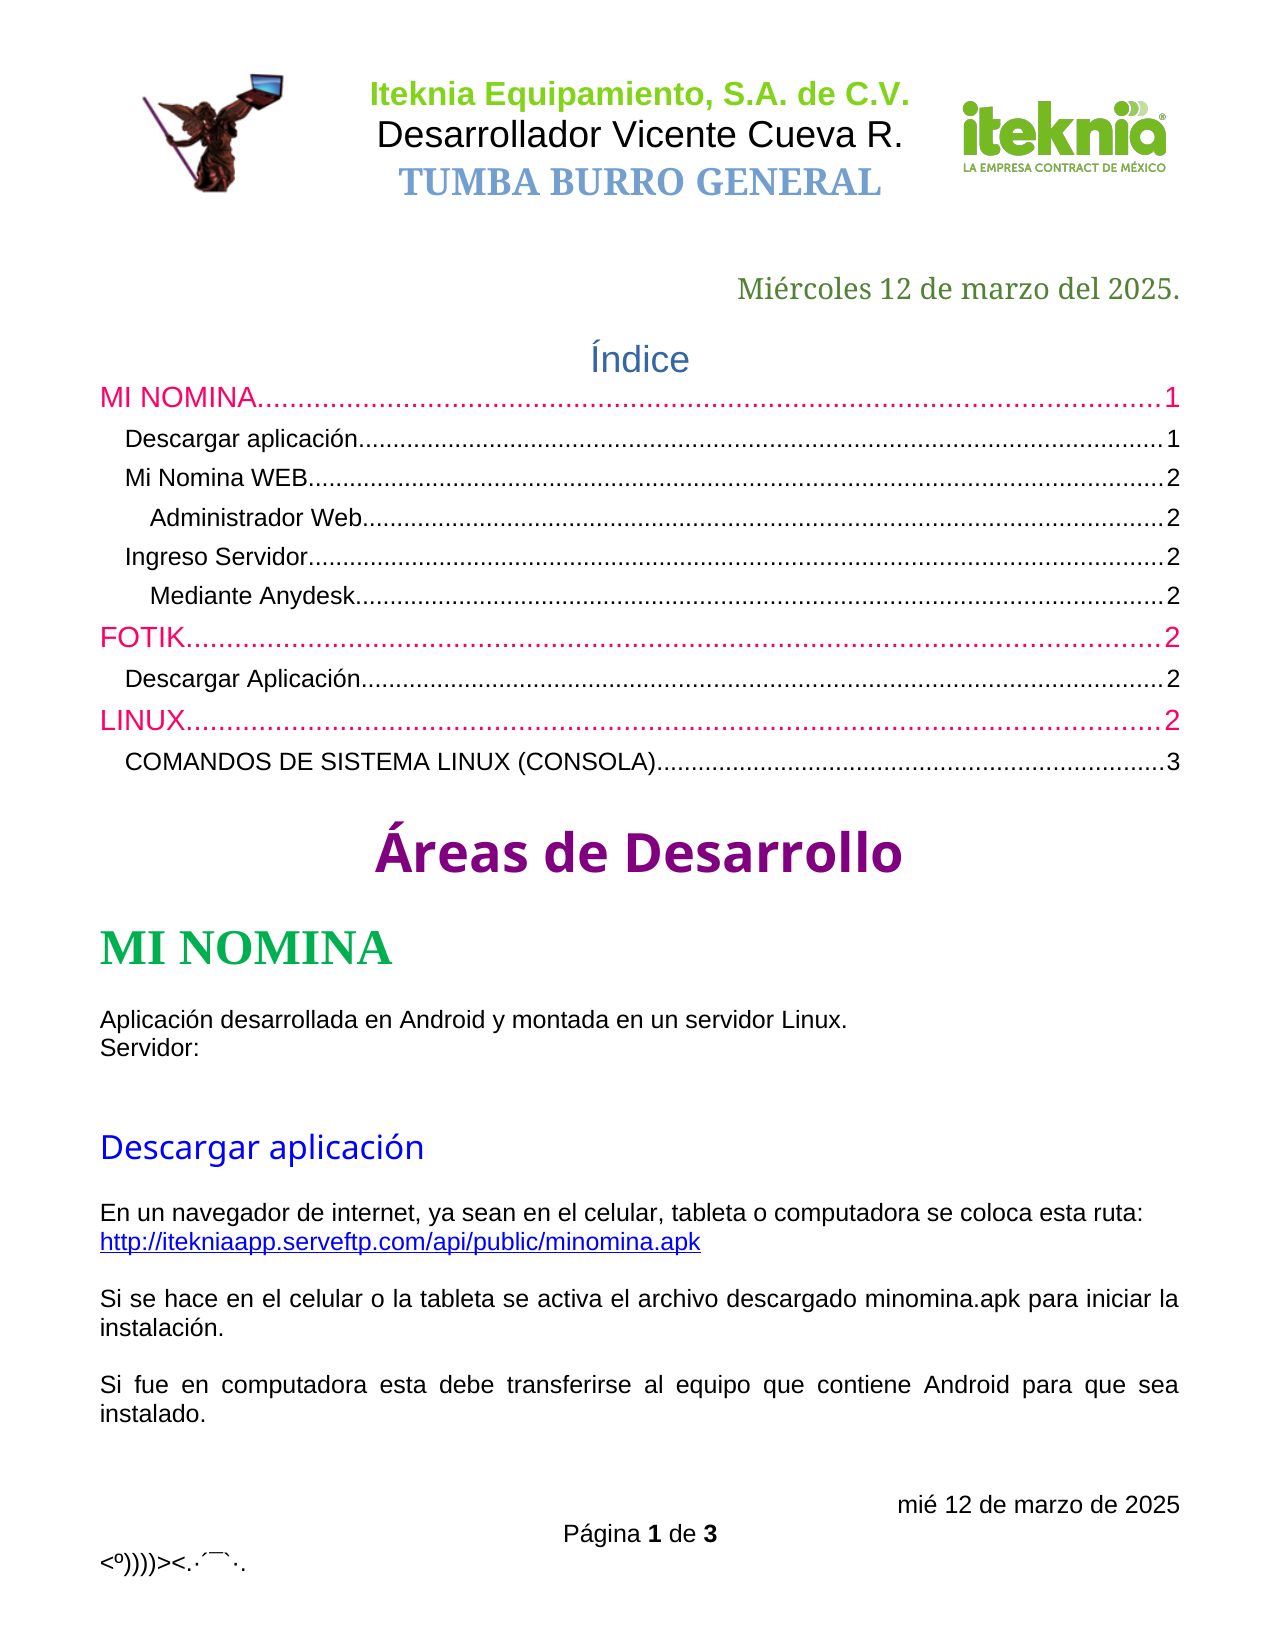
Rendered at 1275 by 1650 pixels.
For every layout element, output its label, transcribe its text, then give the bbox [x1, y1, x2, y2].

text Administrador Web 2 [149, 502, 1180, 531]
picture [952, 80, 1177, 193]
text Aplicación desarrollada en Android y montada en un servidor Linux. [99, 1004, 1180, 1033]
subtitle Descargar aplicación [99, 1124, 1180, 1169]
text En un navegador de internet, ya sean en el celular, tableta o computadora se coloca esta ruta: [99, 1198, 1180, 1227]
text Descargar aplicación 1 [124, 424, 1180, 453]
text Servidor: [99, 1033, 1180, 1062]
text Si se hace en el celular o la tableta se activa el archivo descargado minomina.apk para iniciar la instalación. [99, 1284, 1180, 1342]
picture [140, 73, 286, 194]
subtitle MI NOMINA [99, 918, 1180, 975]
text Si fue en computadora esta debe transferirse al equipo que contiene Android para que sea instalado. [99, 1370, 1180, 1428]
text Índice [99, 337, 1180, 380]
text Mediante Anydesk 2 [149, 581, 1180, 609]
text Ingreso Servidor 2 [124, 542, 1180, 570]
text FOTIK 2 [99, 620, 1180, 653]
text Mi Nomina WEB 2 [124, 463, 1180, 492]
text Descargar Aplicación 2 [124, 664, 1180, 693]
text Miércoles 12 de marzo del 2025. [99, 269, 1180, 308]
text COMANDOS DE SISTEMA LINUX (CONSOLA) 3 [124, 747, 1180, 776]
text MI NOMINA 1 [99, 380, 1180, 414]
text http://itekniaapp.serveftp.com/api/public/minomina.apk [99, 1227, 1180, 1255]
text Áreas de Desarrollo [99, 815, 1180, 889]
text LINUX 2 [99, 703, 1180, 737]
